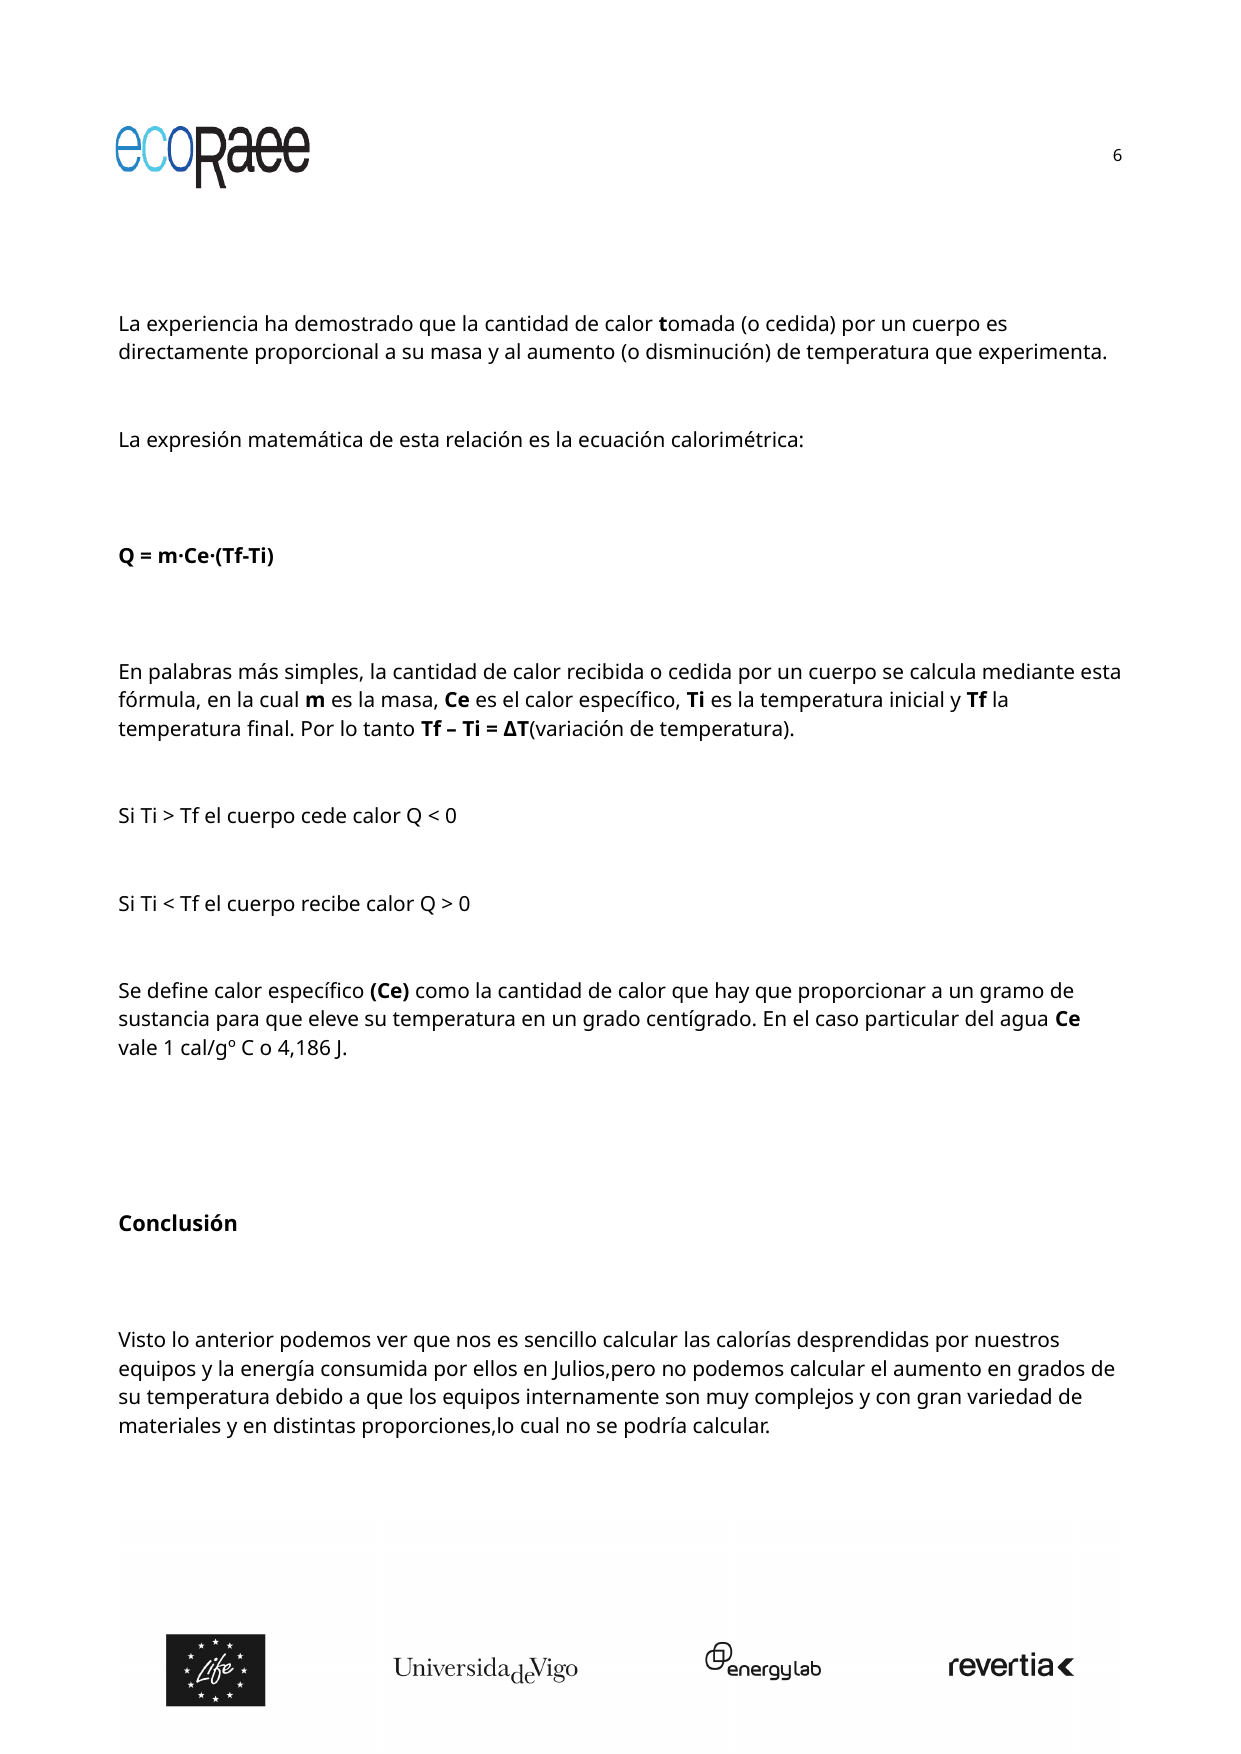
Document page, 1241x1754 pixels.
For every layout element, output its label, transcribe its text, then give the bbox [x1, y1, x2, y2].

text La expresión matemática de esta relación es la ecuación calorimétrica: [118, 425, 1122, 453]
text Si Ti < Tf el cuerpo recibe calor Q > 0 [118, 889, 1122, 917]
text Q = m·Ce·(Tf-Ti) [118, 512, 1122, 569]
text Visto lo anterior podemos ver que nos es sencillo calcular las calorías desprendidas por nuestros equipos y la energía consumida por ellos en Julios,pero no podemos calcular el aumento en grados de su temperatura debido a que los equipos internamente son muy complejos y con gran variedad de materiales y en distintas proporciones,lo cual no se podría calcular. [118, 1326, 1122, 1439]
text Si Ti > Tf el cuerpo cede calor Q < 0 [118, 801, 1122, 829]
picture [118, 1514, 1123, 1754]
text En palabras más simples, la cantidad de calor recibida o cedida por un cuerpo se calcula mediante esta fórmula, en la cual m es la masa, Ce es el calor específico, Ti es la temperatura inicial y Tf la temperatura final. Por lo tanto Tf – Ti = ΔT(variación de temperatura). [118, 628, 1122, 742]
text La experiencia ha demostrado que la cantidad de calor tomada (o cedida) por un cuerpo es directamente proporcional a su masa y al aumento (o disminución) de temperatura que experimenta. [118, 309, 1122, 366]
text Conclusión [118, 1208, 1122, 1238]
text Se define calor específico (Ce) como la cantidad de calor que hay que proporcionar a un gramo de sustancia para que eleve su temperatura en un grado centígrado. En el caso particular del agua Ce vale 1 cal/gº C o 4,186 J. [118, 976, 1122, 1061]
picture [114, 124, 311, 190]
